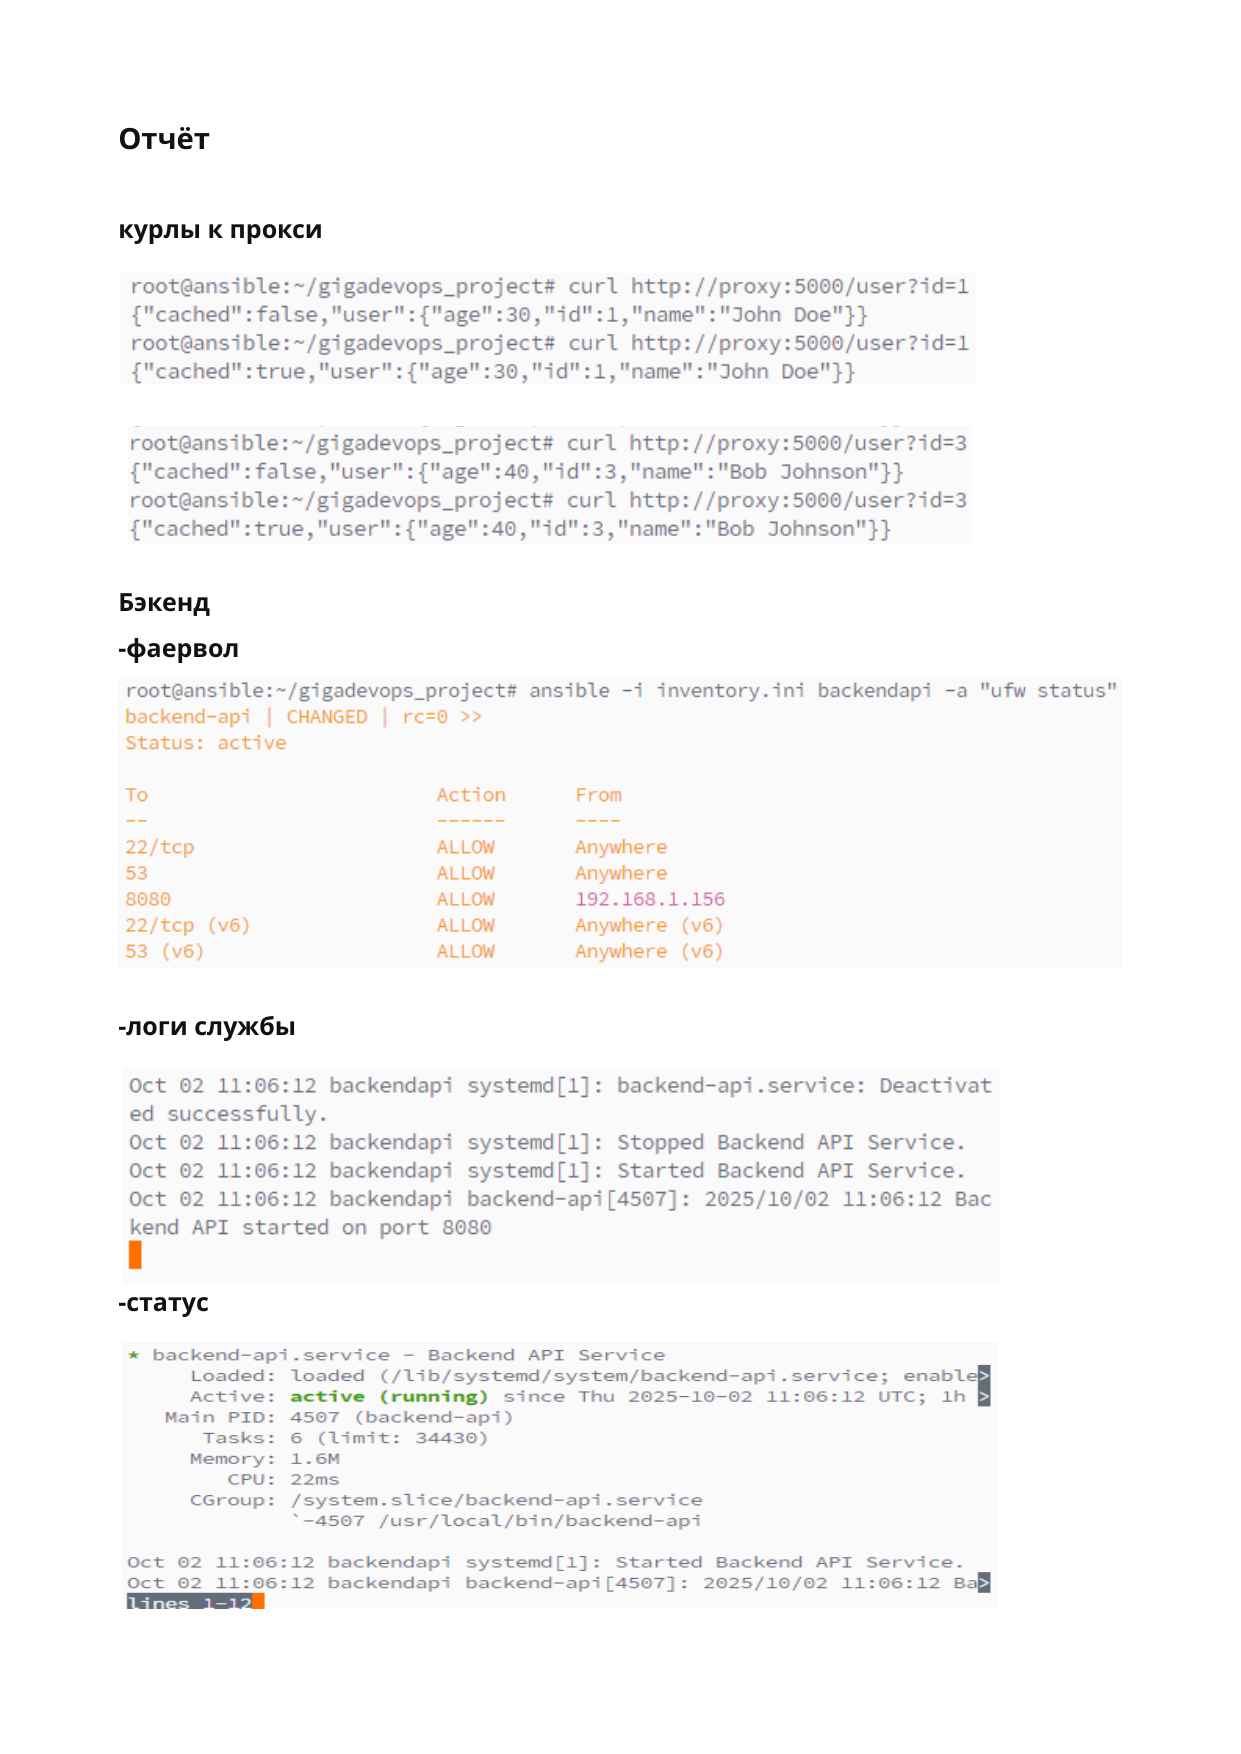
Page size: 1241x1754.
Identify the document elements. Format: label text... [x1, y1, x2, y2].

text -фаервол [118, 631, 1122, 665]
text -статус [118, 1055, 1122, 1318]
picture [119, 273, 977, 385]
text Отчёт [118, 118, 1122, 158]
text Бэкенд [118, 584, 1122, 618]
picture [121, 1342, 997, 1609]
picture [118, 677, 1122, 968]
picture [123, 1067, 1000, 1285]
picture [127, 426, 972, 544]
text курлы к прокси [118, 212, 1122, 246]
text -логи службы [118, 1009, 1122, 1043]
